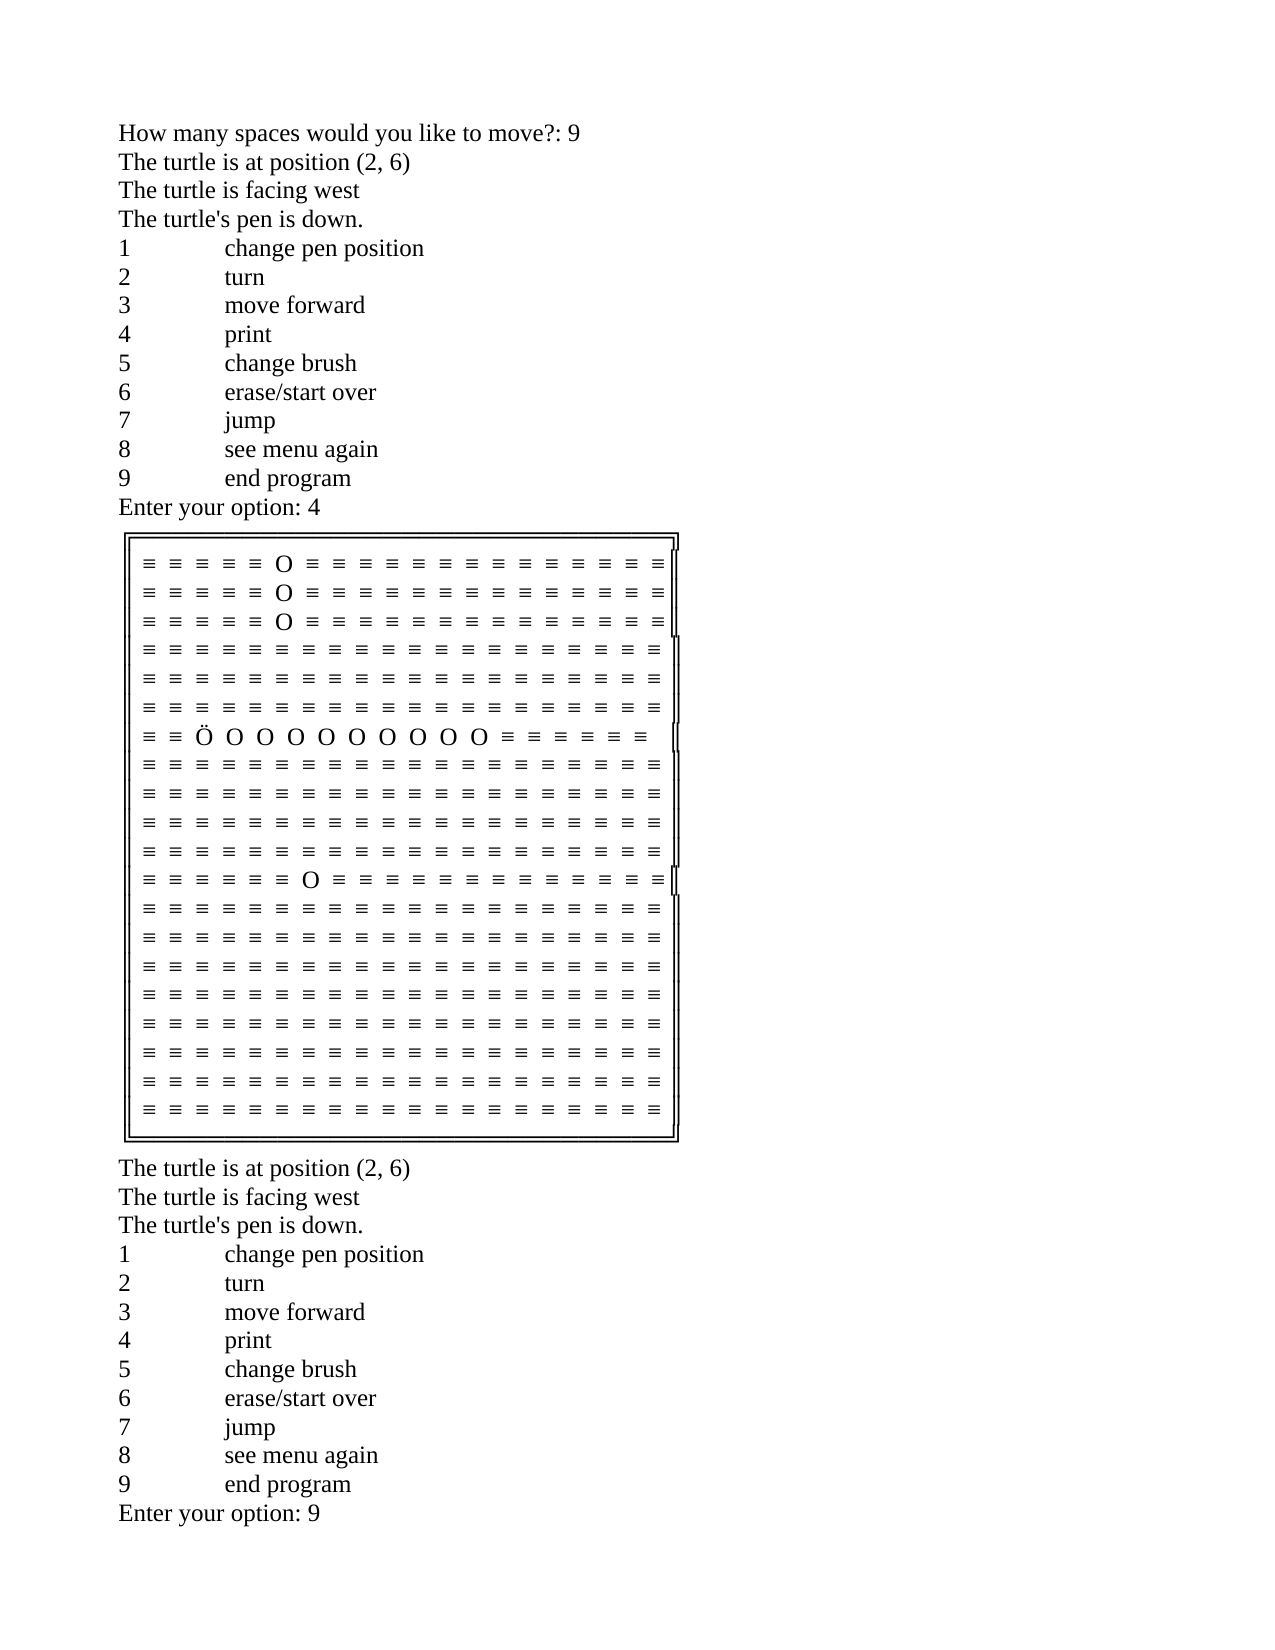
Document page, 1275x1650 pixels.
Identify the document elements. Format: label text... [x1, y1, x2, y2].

text ╔══════════════════════════════╗ [118, 521, 1157, 549]
text The turtle is facing west [118, 176, 1157, 204]
text The turtle is facing west [118, 1182, 1157, 1211]
text 5 change brush [118, 348, 1157, 377]
text 1 change pen position [118, 1239, 1157, 1268]
text Enter your option: 4 [118, 492, 1157, 521]
text ║ ≡ ≡ ≡ ≡ ≡ ≡ O ≡ ≡ ≡ ≡ ≡ ≡ ≡ ≡ ≡ ≡ ≡ ≡ ≡║ [677, 866, 1157, 894]
text ║ ≡ ≡ Ö O O O O O O O O O ≡ ≡ ≡ ≡ ≡ ≡ ║ [130, 722, 672, 751]
text ║ ≡ ≡ ≡ ≡ ≡ ≡ ≡ ≡ ≡ ≡ ≡ ≡ ≡ ≡ ≡ ≡ ≡ ≡ ≡ ≡ ║ [130, 693, 673, 722]
text ║ ≡ ≡ ≡ ≡ ≡ ≡ ≡ ≡ ≡ ≡ ≡ ≡ ≡ ≡ ≡ ≡ ≡ ≡ ≡ ≡ ║ [679, 952, 1157, 981]
text 3 move forward [118, 1297, 1157, 1326]
text ║ ≡ ≡ ≡ ≡ ≡ ≡ ≡ ≡ ≡ ≡ ≡ ≡ ≡ ≡ ≡ ≡ ≡ ≡ ≡ ≡ ║ [679, 1009, 1157, 1038]
text ║ ≡ ≡ ≡ ≡ ≡ ≡ ≡ ≡ ≡ ≡ ≡ ≡ ≡ ≡ ≡ ≡ ≡ ≡ ≡ ≡ ║ [130, 923, 673, 952]
text ║ ≡ ≡ ≡ ≡ ≡ ≡ O ≡ ≡ ≡ ≡ ≡ ≡ ≡ ≡ ≡ ≡ ≡ ≡ ≡║ [130, 866, 671, 894]
text ║ ≡ ≡ ≡ ≡ ≡ ≡ ≡ ≡ ≡ ≡ ≡ ≡ ≡ ≡ ≡ ≡ ≡ ≡ ≡ ≡ ║ [679, 664, 1157, 693]
text ║ ≡ ≡ ≡ ≡ ≡ O ≡ ≡ ≡ ≡ ≡ ≡ ≡ ≡ ≡ ≡ ≡ ≡ ≡ ≡║ [677, 607, 1157, 636]
text How many spaces would you like to move?: 9 [118, 118, 1157, 147]
text ║ ≡ ≡ ≡ ≡ ≡ ≡ ≡ ≡ ≡ ≡ ≡ ≡ ≡ ≡ ≡ ≡ ≡ ≡ ≡ ≡ ║ [130, 1038, 673, 1067]
text ║ ≡ ≡ ≡ ≡ ≡ ≡ ≡ ≡ ≡ ≡ ≡ ≡ ≡ ≡ ≡ ≡ ≡ ≡ ≡ ≡ ║ [130, 837, 673, 866]
text 1 change pen position [118, 233, 1157, 262]
text ║ ≡ ≡ ≡ ≡ ≡ ≡ ≡ ≡ ≡ ≡ ≡ ≡ ≡ ≡ ≡ ≡ ≡ ≡ ≡ ≡ ║ [130, 981, 673, 1009]
text 8 see menu again [118, 434, 1157, 463]
text The turtle is at position (2, 6) [118, 147, 1157, 176]
text The turtle is at position (2, 6) [118, 1153, 1157, 1182]
text ║ ≡ ≡ ≡ ≡ ≡ ≡ ≡ ≡ ≡ ≡ ≡ ≡ ≡ ≡ ≡ ≡ ≡ ≡ ≡ ≡ ║ [679, 1067, 1157, 1096]
text 6 erase/start over [118, 377, 1157, 406]
text 2 turn [118, 1268, 1157, 1297]
text ║ ≡ ≡ ≡ ≡ ≡ O ≡ ≡ ≡ ≡ ≡ ≡ ≡ ≡ ≡ ≡ ≡ ≡ ≡ ≡║ [130, 549, 671, 578]
text 8 see menu again [118, 1441, 1157, 1469]
text ║ ≡ ≡ ≡ ≡ ≡ ≡ ≡ ≡ ≡ ≡ ≡ ≡ ≡ ≡ ≡ ≡ ≡ ≡ ≡ ≡ ║ [679, 894, 1157, 923]
text ║ ≡ ≡ ≡ ≡ ≡ O ≡ ≡ ≡ ≡ ≡ ≡ ≡ ≡ ≡ ≡ ≡ ≡ ≡ ≡║ [130, 607, 671, 636]
text ║ ≡ ≡ ≡ ≡ ≡ ≡ ≡ ≡ ≡ ≡ ≡ ≡ ≡ ≡ ≡ ≡ ≡ ≡ ≡ ≡ ║ [679, 636, 1157, 664]
text 5 change brush [118, 1354, 1157, 1383]
text Enter your option: 9 [118, 1498, 1157, 1527]
text ║ ≡ ≡ ≡ ≡ ≡ ≡ ≡ ≡ ≡ ≡ ≡ ≡ ≡ ≡ ≡ ≡ ≡ ≡ ≡ ≡ ║ [130, 751, 673, 779]
text The turtle's pen is down. [118, 204, 1157, 233]
text ║ ≡ ≡ Ö O O O O O O O O O ≡ ≡ ≡ ≡ ≡ ≡ ║ [678, 722, 1157, 751]
text 4 print [118, 319, 1157, 348]
text 7 jump [118, 406, 1157, 434]
text ║ ≡ ≡ ≡ ≡ ≡ ≡ ≡ ≡ ≡ ≡ ≡ ≡ ≡ ≡ ≡ ≡ ≡ ≡ ≡ ≡ ║ [130, 1067, 673, 1096]
text ║ ≡ ≡ ≡ ≡ ≡ ≡ ≡ ≡ ≡ ≡ ≡ ≡ ≡ ≡ ≡ ≡ ≡ ≡ ≡ ≡ ║ [130, 1009, 673, 1038]
text ║ ≡ ≡ ≡ ≡ ≡ ≡ ≡ ≡ ≡ ≡ ≡ ≡ ≡ ≡ ≡ ≡ ≡ ≡ ≡ ≡ ║ [679, 1038, 1157, 1067]
text ║ ≡ ≡ ≡ ≡ ≡ ≡ ≡ ≡ ≡ ≡ ≡ ≡ ≡ ≡ ≡ ≡ ≡ ≡ ≡ ≡ ║ [130, 894, 673, 923]
text ║ ≡ ≡ ≡ ≡ ≡ ≡ ≡ ≡ ≡ ≡ ≡ ≡ ≡ ≡ ≡ ≡ ≡ ≡ ≡ ≡ ║ [130, 952, 673, 981]
text ║ ≡ ≡ ≡ ≡ ≡ ≡ ≡ ≡ ≡ ≡ ≡ ≡ ≡ ≡ ≡ ≡ ≡ ≡ ≡ ≡ ║ [679, 693, 1157, 722]
text 9 end program [118, 463, 1157, 492]
text ║ ≡ ≡ ≡ ≡ ≡ ≡ ≡ ≡ ≡ ≡ ≡ ≡ ≡ ≡ ≡ ≡ ≡ ≡ ≡ ≡ ║ [679, 923, 1157, 952]
text ║ ≡ ≡ ≡ ≡ ≡ O ≡ ≡ ≡ ≡ ≡ ≡ ≡ ≡ ≡ ≡ ≡ ≡ ≡ ≡║ [677, 549, 1157, 578]
text ║ ≡ ≡ ≡ ≡ ≡ ≡ ≡ ≡ ≡ ≡ ≡ ≡ ≡ ≡ ≡ ≡ ≡ ≡ ≡ ≡ ║ [130, 636, 673, 664]
text ║ ≡ ≡ ≡ ≡ ≡ ≡ ≡ ≡ ≡ ≡ ≡ ≡ ≡ ≡ ≡ ≡ ≡ ≡ ≡ ≡ ║ [679, 837, 1157, 866]
text ║ ≡ ≡ ≡ ≡ ≡ ≡ ≡ ≡ ≡ ≡ ≡ ≡ ≡ ≡ ≡ ≡ ≡ ≡ ≡ ≡ ║ [130, 808, 673, 837]
text ║ ≡ ≡ ≡ ≡ ≡ ≡ ≡ ≡ ≡ ≡ ≡ ≡ ≡ ≡ ≡ ≡ ≡ ≡ ≡ ≡ ║ [679, 751, 1157, 779]
text ║ ≡ ≡ ≡ ≡ ≡ ≡ ≡ ≡ ≡ ≡ ≡ ≡ ≡ ≡ ≡ ≡ ≡ ≡ ≡ ≡ ║ [679, 1096, 1157, 1124]
text ║ ≡ ≡ ≡ ≡ ≡ ≡ ≡ ≡ ≡ ≡ ≡ ≡ ≡ ≡ ≡ ≡ ≡ ≡ ≡ ≡ ║ [679, 981, 1157, 1009]
text ║ ≡ ≡ ≡ ≡ ≡ O ≡ ≡ ≡ ≡ ≡ ≡ ≡ ≡ ≡ ≡ ≡ ≡ ≡ ≡║ [130, 578, 671, 607]
text 2 turn [118, 262, 1157, 291]
text 7 jump [118, 1412, 1157, 1441]
text ║ ≡ ≡ ≡ ≡ ≡ ≡ ≡ ≡ ≡ ≡ ≡ ≡ ≡ ≡ ≡ ≡ ≡ ≡ ≡ ≡ ║ [130, 779, 673, 808]
text 4 print [118, 1326, 1157, 1354]
text ║ ≡ ≡ ≡ ≡ ≡ ≡ ≡ ≡ ≡ ≡ ≡ ≡ ≡ ≡ ≡ ≡ ≡ ≡ ≡ ≡ ║ [679, 779, 1157, 808]
text 6 erase/start over [118, 1383, 1157, 1412]
text ║ ≡ ≡ ≡ ≡ ≡ ≡ ≡ ≡ ≡ ≡ ≡ ≡ ≡ ≡ ≡ ≡ ≡ ≡ ≡ ≡ ║ [130, 664, 673, 693]
text 3 move forward [118, 291, 1157, 319]
text ║ ≡ ≡ ≡ ≡ ≡ ≡ ≡ ≡ ≡ ≡ ≡ ≡ ≡ ≡ ≡ ≡ ≡ ≡ ≡ ≡ ║ [679, 808, 1157, 837]
text The turtle's pen is down. [118, 1211, 1157, 1239]
text 9 end program [118, 1469, 1157, 1498]
text ║ ≡ ≡ ≡ ≡ ≡ ≡ ≡ ≡ ≡ ≡ ≡ ≡ ≡ ≡ ≡ ≡ ≡ ≡ ≡ ≡ ║ [130, 1096, 673, 1124]
text ╚══════════════════════════════╝ [118, 1124, 1157, 1153]
text ║ ≡ ≡ ≡ ≡ ≡ O ≡ ≡ ≡ ≡ ≡ ≡ ≡ ≡ ≡ ≡ ≡ ≡ ≡ ≡║ [677, 578, 1157, 607]
